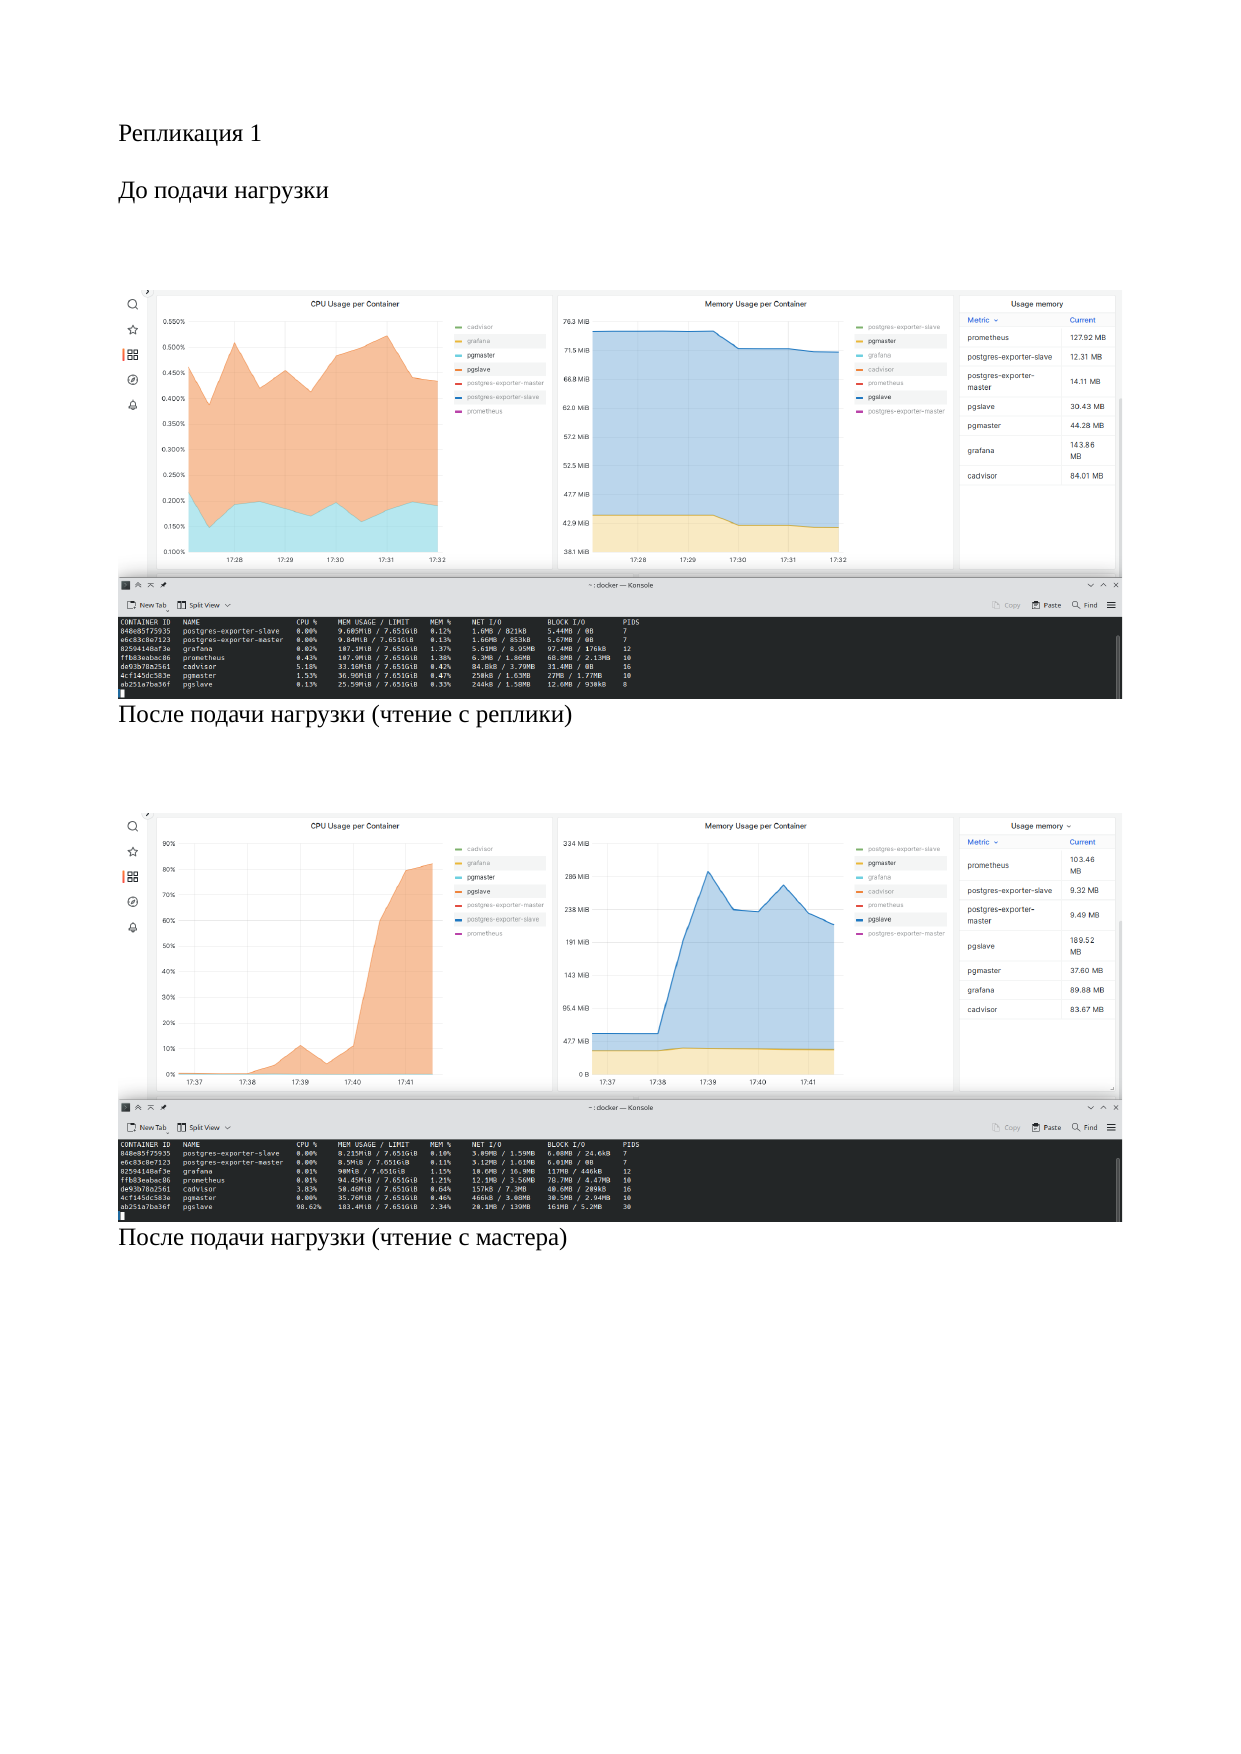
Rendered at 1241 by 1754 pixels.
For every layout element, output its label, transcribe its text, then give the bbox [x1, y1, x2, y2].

text До подачи нагрузки [118, 176, 1122, 204]
text Репликация 1 [118, 118, 1122, 147]
text После подачи нагрузки (чтение с реплики) [118, 699, 1122, 728]
picture [118, 290, 1123, 699]
picture [118, 813, 1123, 1222]
text После подачи нагрузки (чтение с мастера) [118, 1222, 1122, 1251]
